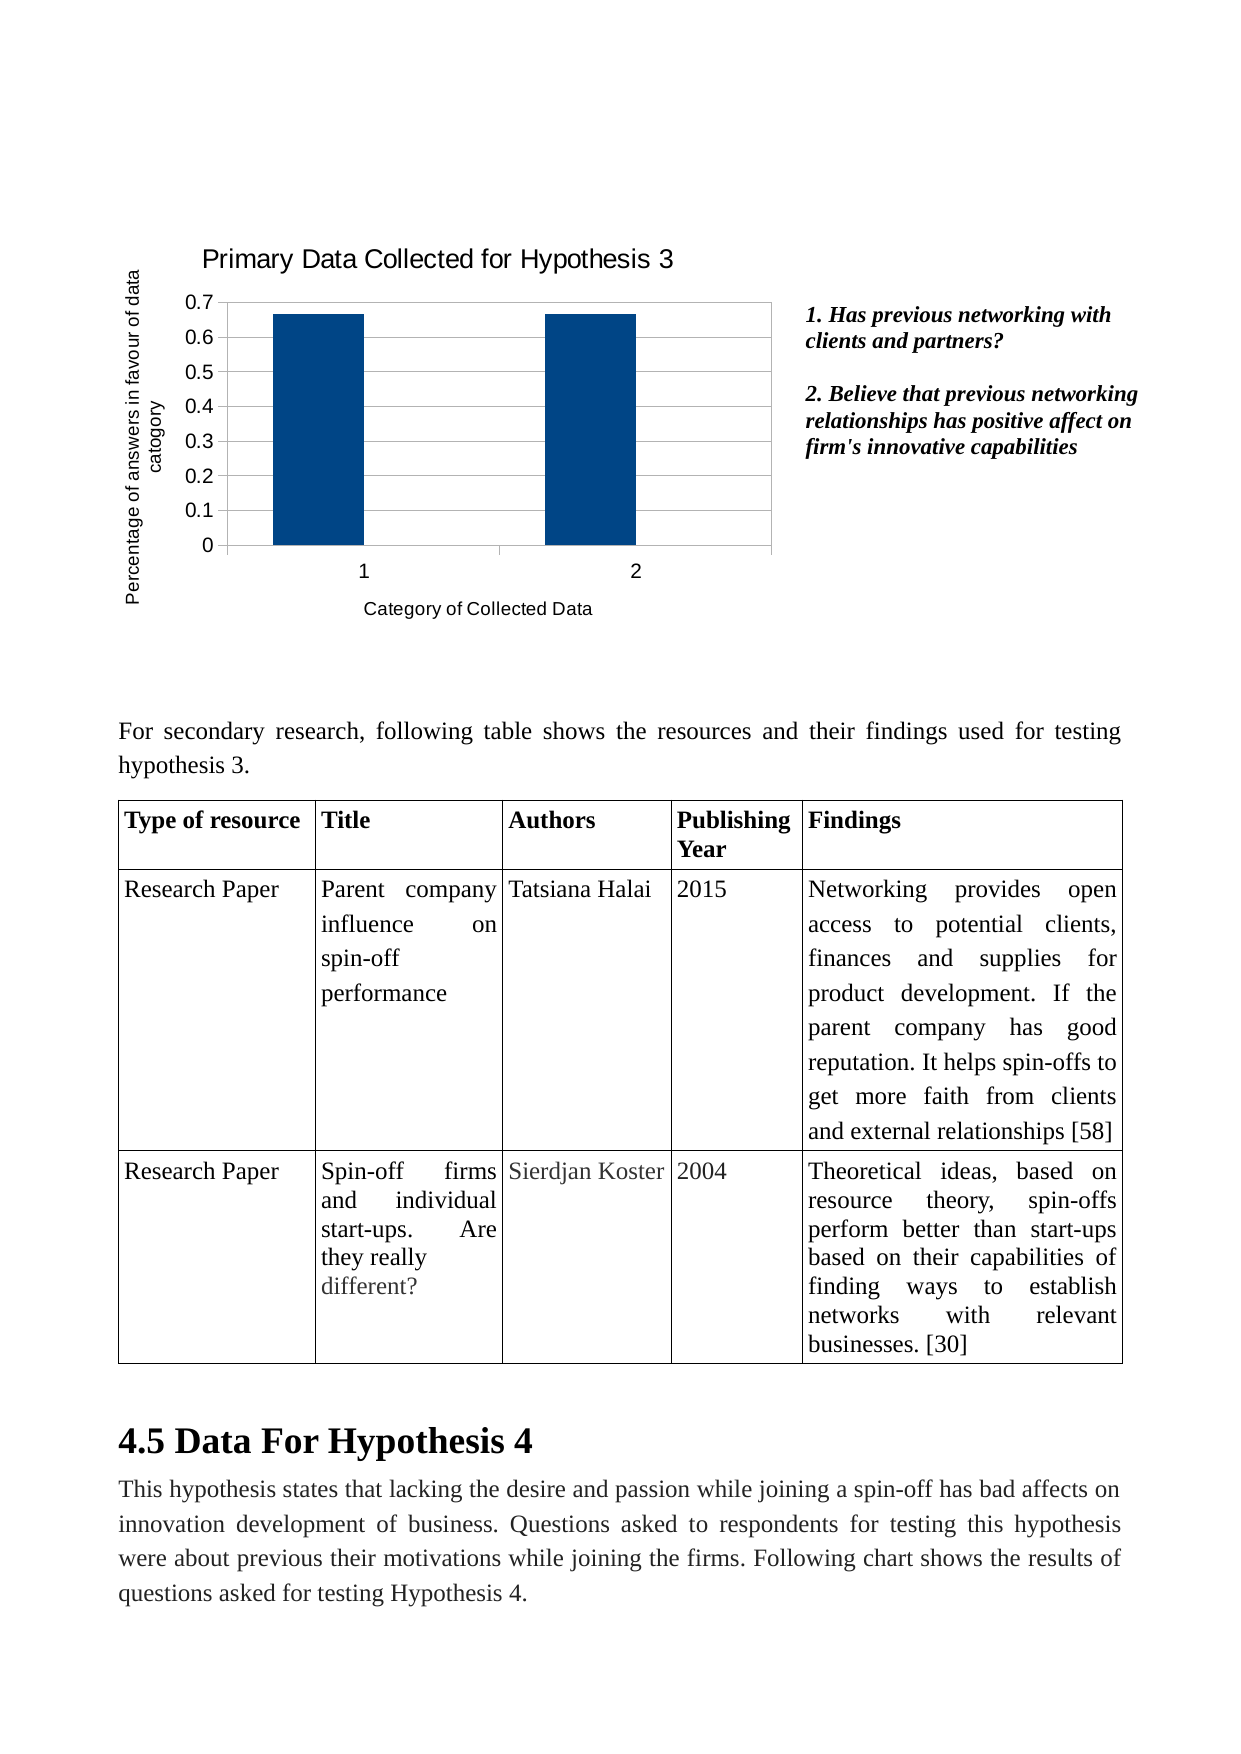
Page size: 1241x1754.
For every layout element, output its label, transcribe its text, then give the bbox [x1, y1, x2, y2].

table_header Authors [503, 801, 671, 869]
table_header Publishing Year [672, 801, 802, 869]
table_cell 2004 [672, 1151, 802, 1363]
table_cell Sierdjan Koster [503, 1151, 671, 1363]
table_cell Research Paper [119, 870, 315, 1150]
table_cell Parent company influence on spin-off performance [316, 870, 502, 1150]
table_header Findings [803, 801, 1122, 869]
table_header Type of resource [119, 801, 315, 869]
table_cell Theoretical ideas, based on resource theory, spin-offs perform better than start-ups based on their capabilities of finding ways to establish networks with relevant businesses. [30] [803, 1151, 1122, 1363]
table_cell 2015 [672, 870, 802, 1150]
subtitle 4.5 Data For Hypothesis 4 [118, 1418, 1122, 1462]
table_cell Spin-off firms and individual start-ups. Are they really different? [316, 1151, 502, 1363]
table_header Title [316, 801, 502, 869]
text This hypothesis states that lacking the desire and passion while joining a spin-off has bad affects on innovation development of business. Questions asked to respondents for testing this hypothesis were about previous their motivations while joining the firms. Following chart shows the results of questions asked for testing Hypothesis 4. [118, 1474, 1122, 1606]
table_cell Networking provides open access to potential clients, finances and supplies for product development. If the parent company has good reputation. It helps spin-offs to get more faith from clients and external relationships [58] [803, 870, 1122, 1150]
table_cell Research Paper [119, 1151, 315, 1363]
table_cell Tatsiana Halai [503, 870, 671, 1150]
text For secondary research, following table shows the resources and their findings used for testing hypothesis 3. [118, 716, 1122, 779]
